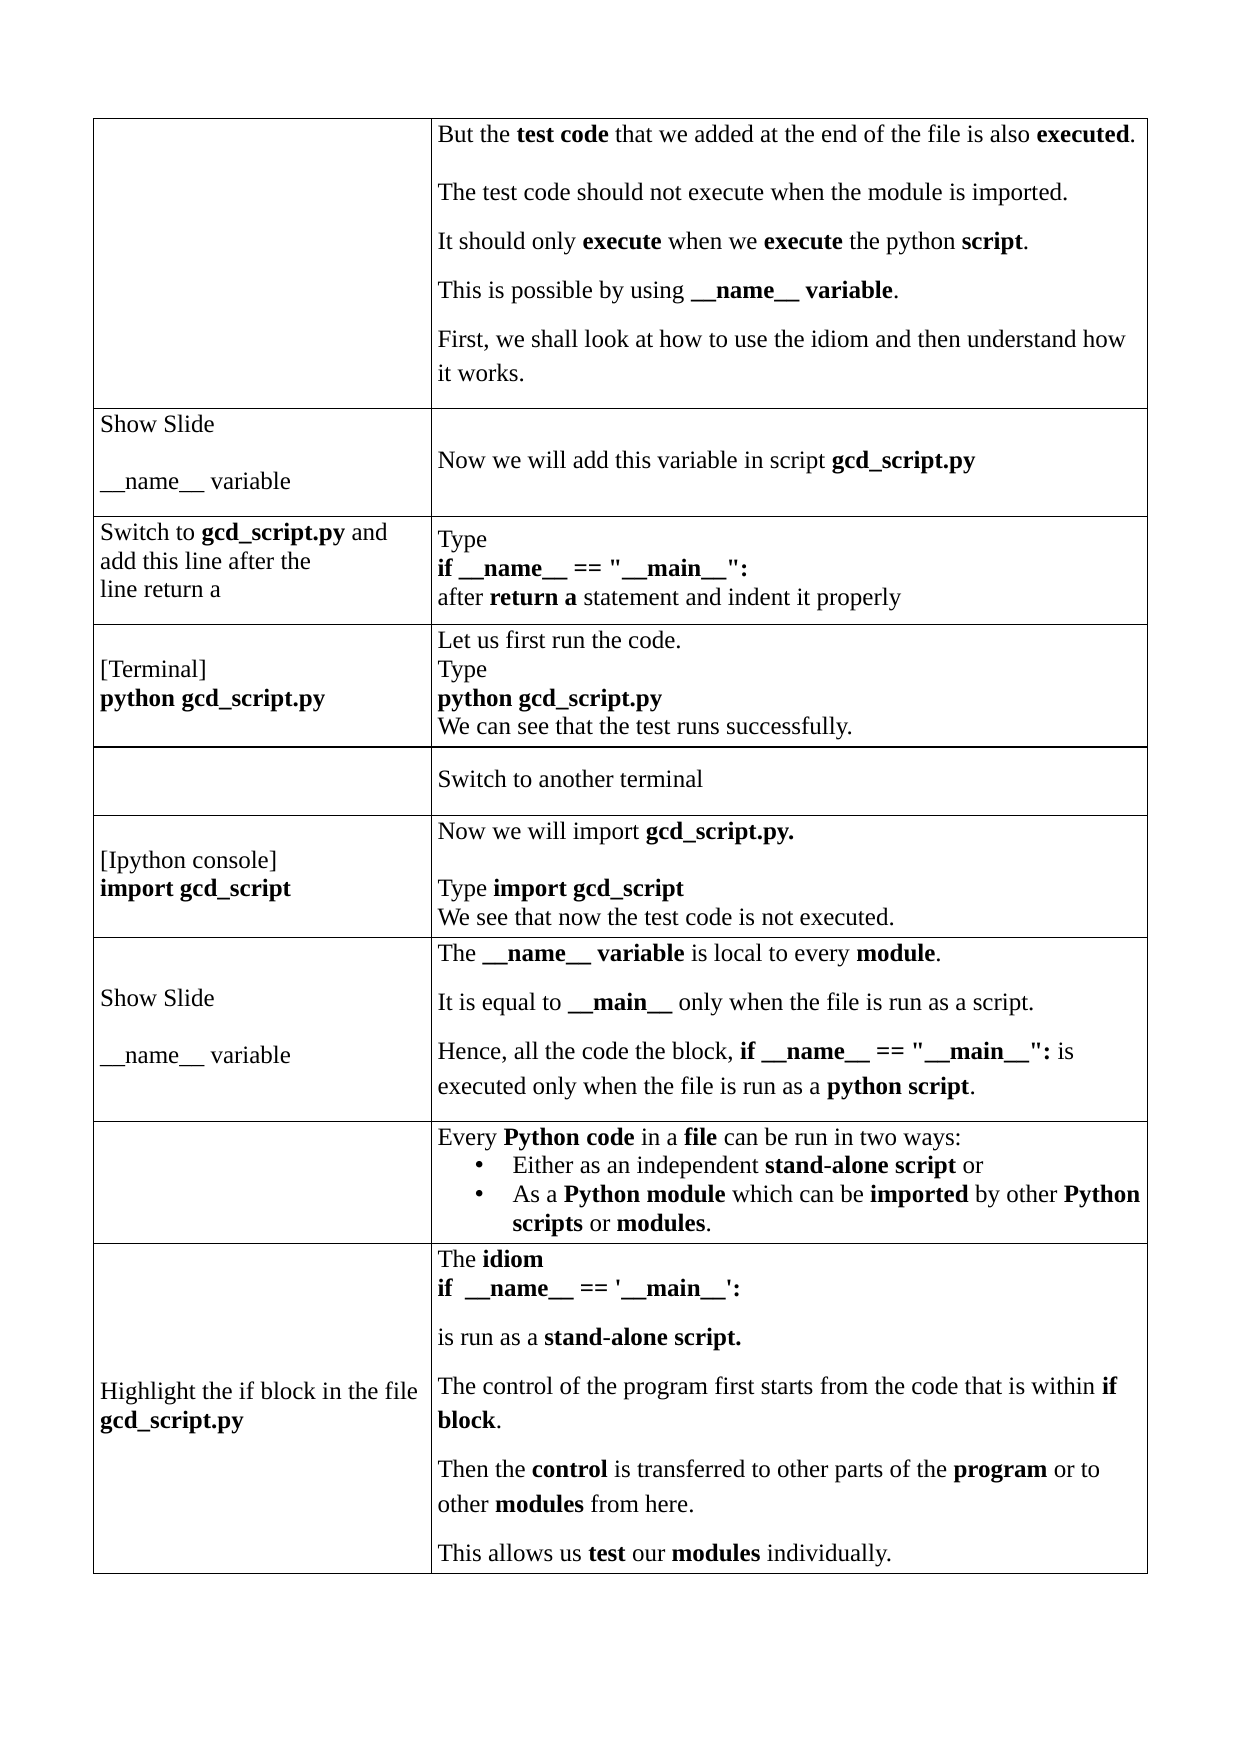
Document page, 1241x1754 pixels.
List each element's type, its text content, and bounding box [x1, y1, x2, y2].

table_cell Show Slide __name__ variable [94, 409, 431, 516]
table_cell Show Slide __name__ variable [94, 938, 431, 1121]
table_cell Every Python code in a file can be run in two ways: Either as an independent stand-alone script or As a Python module which can be imported by other Python scripts or modules. [432, 1122, 1147, 1243]
table_cell Now we will import gcd_script.py. Type import gcd_script We see that now the test code is not executed. [432, 816, 1147, 937]
table_cell Switch to another terminal [432, 748, 1147, 815]
table_cell Let us first run the code. Type python gcd_script.py We can see that the test runs successfully. [432, 625, 1147, 746]
table_cell Switch to gcd_script.py and add this line after the line return a [94, 517, 431, 624]
table_cell [Ipython console] import gcd_script [94, 816, 431, 937]
table_cell [94, 119, 431, 408]
table_cell [94, 748, 431, 815]
table_cell Highlight the if block in the file gcd_script.py [94, 1244, 431, 1573]
table_cell Type if __name__ == "__main__": after return a statement and indent it properly [432, 517, 1147, 624]
table_cell Now we will add this variable in script gcd_script.py [432, 409, 1147, 516]
table_cell [Terminal] python gcd_script.py [94, 625, 431, 746]
table_cell But the test code that we added at the end of the file is also executed. The test code should not execute when the module is imported. It should only execute when we execute the python script. This is possible by using __name__ variable. First, we shall look at how to use the idiom and then understand how it works. [432, 119, 1147, 408]
table_cell The __name__ variable is local to every module. It is equal to __main__ only when the file is run as a script. Hence, all the code the block, if __name__ == "__main__": is executed only when the file is run as a python script. [432, 938, 1147, 1121]
table_cell [94, 1122, 431, 1243]
table_cell The idiom if __name__ == '__main__': is run as a stand-alone script. The control of the program first starts from the code that is within if block. Then the control is transferred to other parts of the program or to other modules from here. This allows us test our modules individually. [432, 1244, 1147, 1573]
